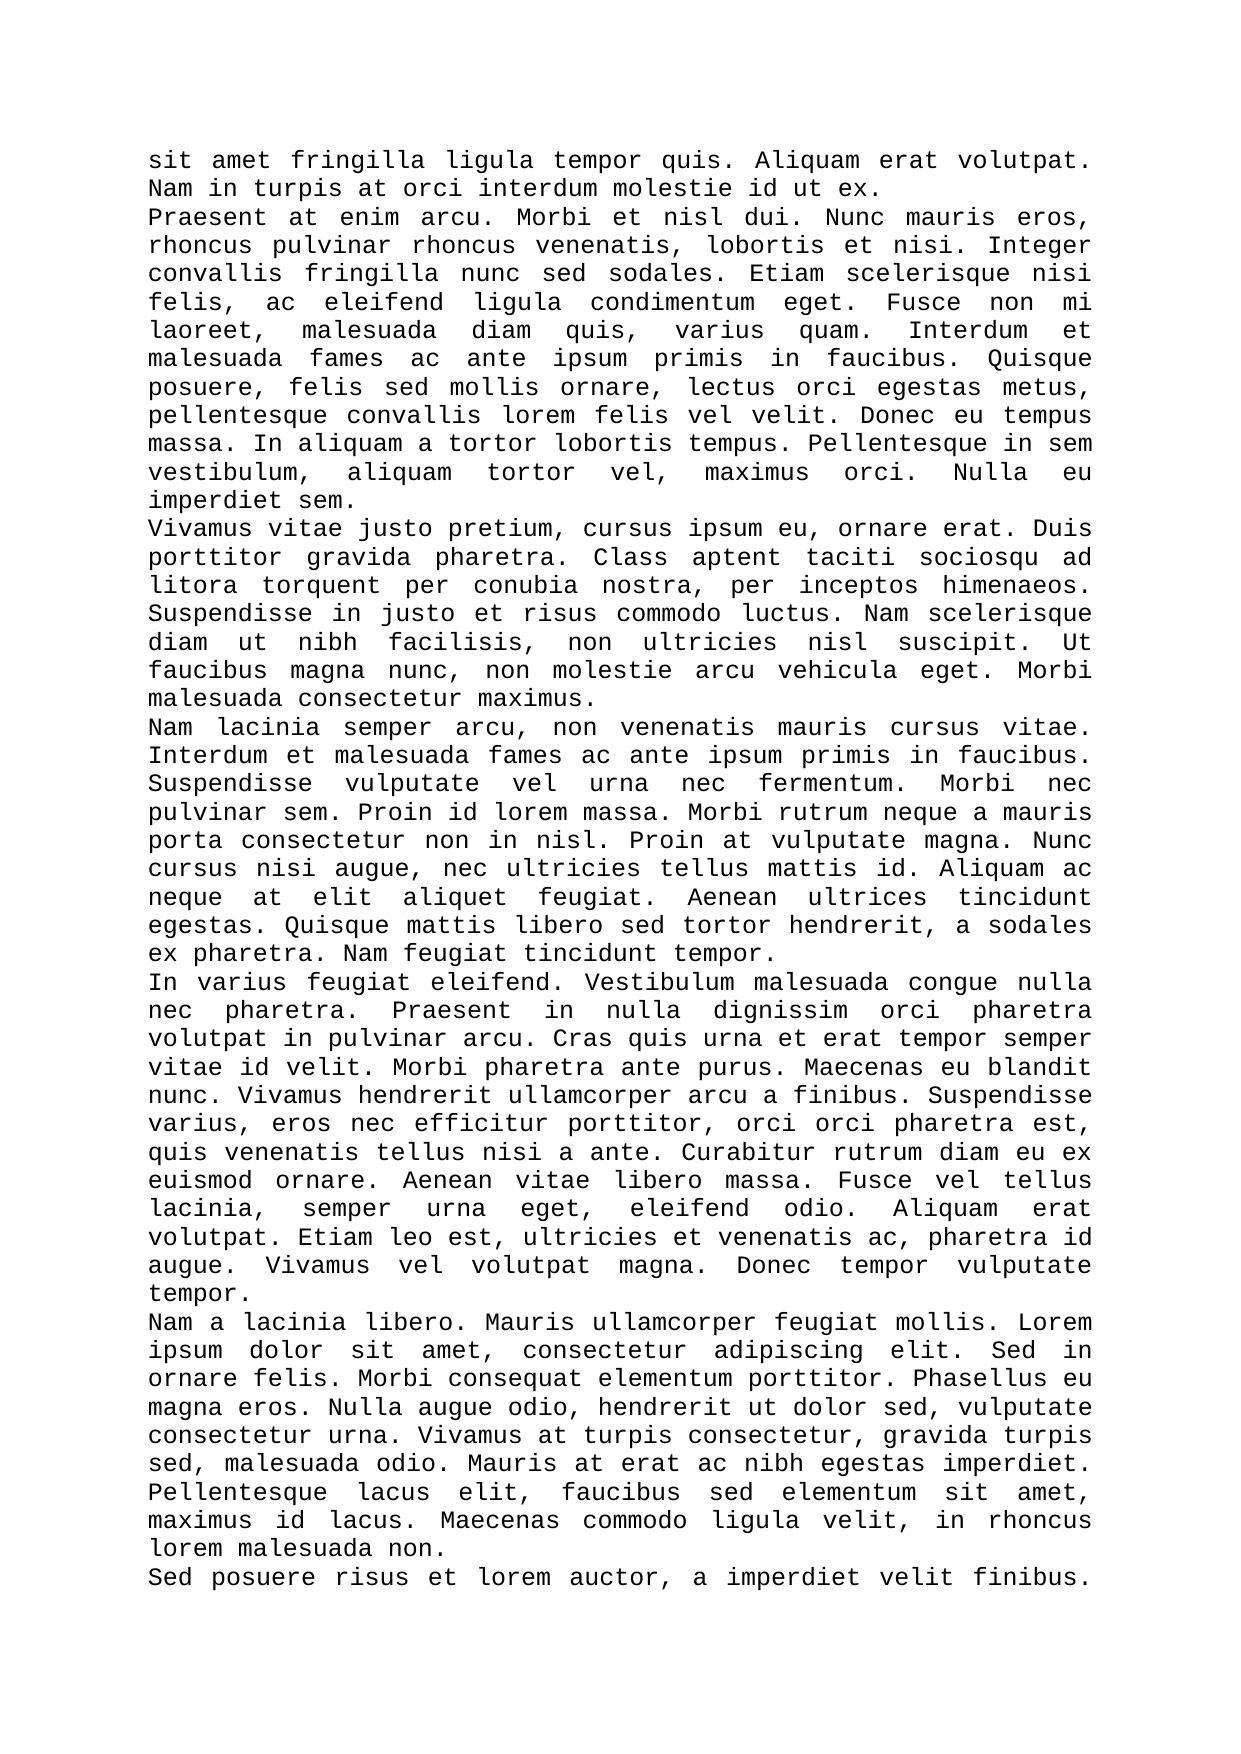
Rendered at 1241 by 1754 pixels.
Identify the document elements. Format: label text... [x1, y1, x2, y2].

text Vivamus vitae justo pretium, cursus ipsum eu, ornare erat. Duis porttitor gravida pharetra. Class aptent taciti sociosqu ad litora torquent per conubia nostra, per inceptos himenaeos. Suspendisse in justo et risus commodo luctus. Nam scelerisque diam ut nibh facilisis, non ultricies nisl suscipit. Ut faucibus magna nunc, non molestie arcu vehicula eget. Morbi malesuada consectetur maximus. [148, 516, 1093, 714]
text Sed posuere risus et lorem auctor, a imperdiet velit finibus. [148, 1564, 1093, 1593]
text Nam lacinia semper arcu, non venenatis mauris cursus vitae. Interdum et malesuada fames ac ante ipsum primis in faucibus. Suspendisse vulputate vel urna nec fermentum. Morbi nec pulvinar sem. Proin id lorem massa. Morbi rutrum neque a mauris porta consectetur non in nisl. Proin at vulputate magna. Nunc cursus nisi augue, nec ultricies tellus mattis id. Aliquam ac neque at elit aliquet feugiat. Aenean ultrices tincidunt egestas. Quisque mattis libero sed tortor hendrerit, a sodales ex pharetra. Nam feugiat tincidunt tempor. [148, 714, 1093, 969]
text sit amet fringilla ligula tempor quis. Aliquam erat volutpat. Nam in turpis at orci interdum molestie id ut ex. [148, 148, 1093, 204]
text Nam a lacinia libero. Mauris ullamcorper feugiat mollis. Lorem ipsum dolor sit amet, consectetur adipiscing elit. Sed in ornare felis. Morbi consequat elementum porttitor. Phasellus eu magna eros. Nulla augue odio, hendrerit ut dolor sed, vulputate consectetur urna. Vivamus at turpis consectetur, gravida turpis sed, malesuada odio. Mauris at erat ac nibh egestas imperdiet. Pellentesque lacus elit, faucibus sed elementum sit amet, maximus id lacus. Maecenas commodo ligula velit, in rhoncus lorem malesuada non. [148, 1309, 1093, 1564]
text Praesent at enim arcu. Morbi et nisl dui. Nunc mauris eros, rhoncus pulvinar rhoncus venenatis, lobortis et nisi. Integer convallis fringilla nunc sed sodales. Etiam scelerisque nisi felis, ac eleifend ligula condimentum eget. Fusce non mi laoreet, malesuada diam quis, varius quam. Interdum et malesuada fames ac ante ipsum primis in faucibus. Quisque posuere, felis sed mollis ornare, lectus orci egestas metus, pellentesque convallis lorem felis vel velit. Donec eu tempus massa. In aliquam a tortor lobortis tempus. Pellentesque in sem vestibulum, aliquam tortor vel, maximus orci. Nulla eu imperdiet sem. [148, 204, 1093, 516]
text In varius feugiat eleifend. Vestibulum malesuada congue nulla nec pharetra. Praesent in nulla dignissim orci pharetra volutpat in pulvinar arcu. Cras quis urna et erat tempor semper vitae id velit. Morbi pharetra ante purus. Maecenas eu blandit nunc. Vivamus hendrerit ullamcorper arcu a finibus. Suspendisse varius, eros nec efficitur porttitor, orci orci pharetra est, quis venenatis tellus nisi a ante. Curabitur rutrum diam eu ex euismod ornare. Aenean vitae libero massa. Fusce vel tellus lacinia, semper urna eget, eleifend odio. Aliquam erat volutpat. Etiam leo est, ultricies et venenatis ac, pharetra id augue. Vivamus vel volutpat magna. Donec tempor vulputate tempor. [148, 969, 1093, 1309]
